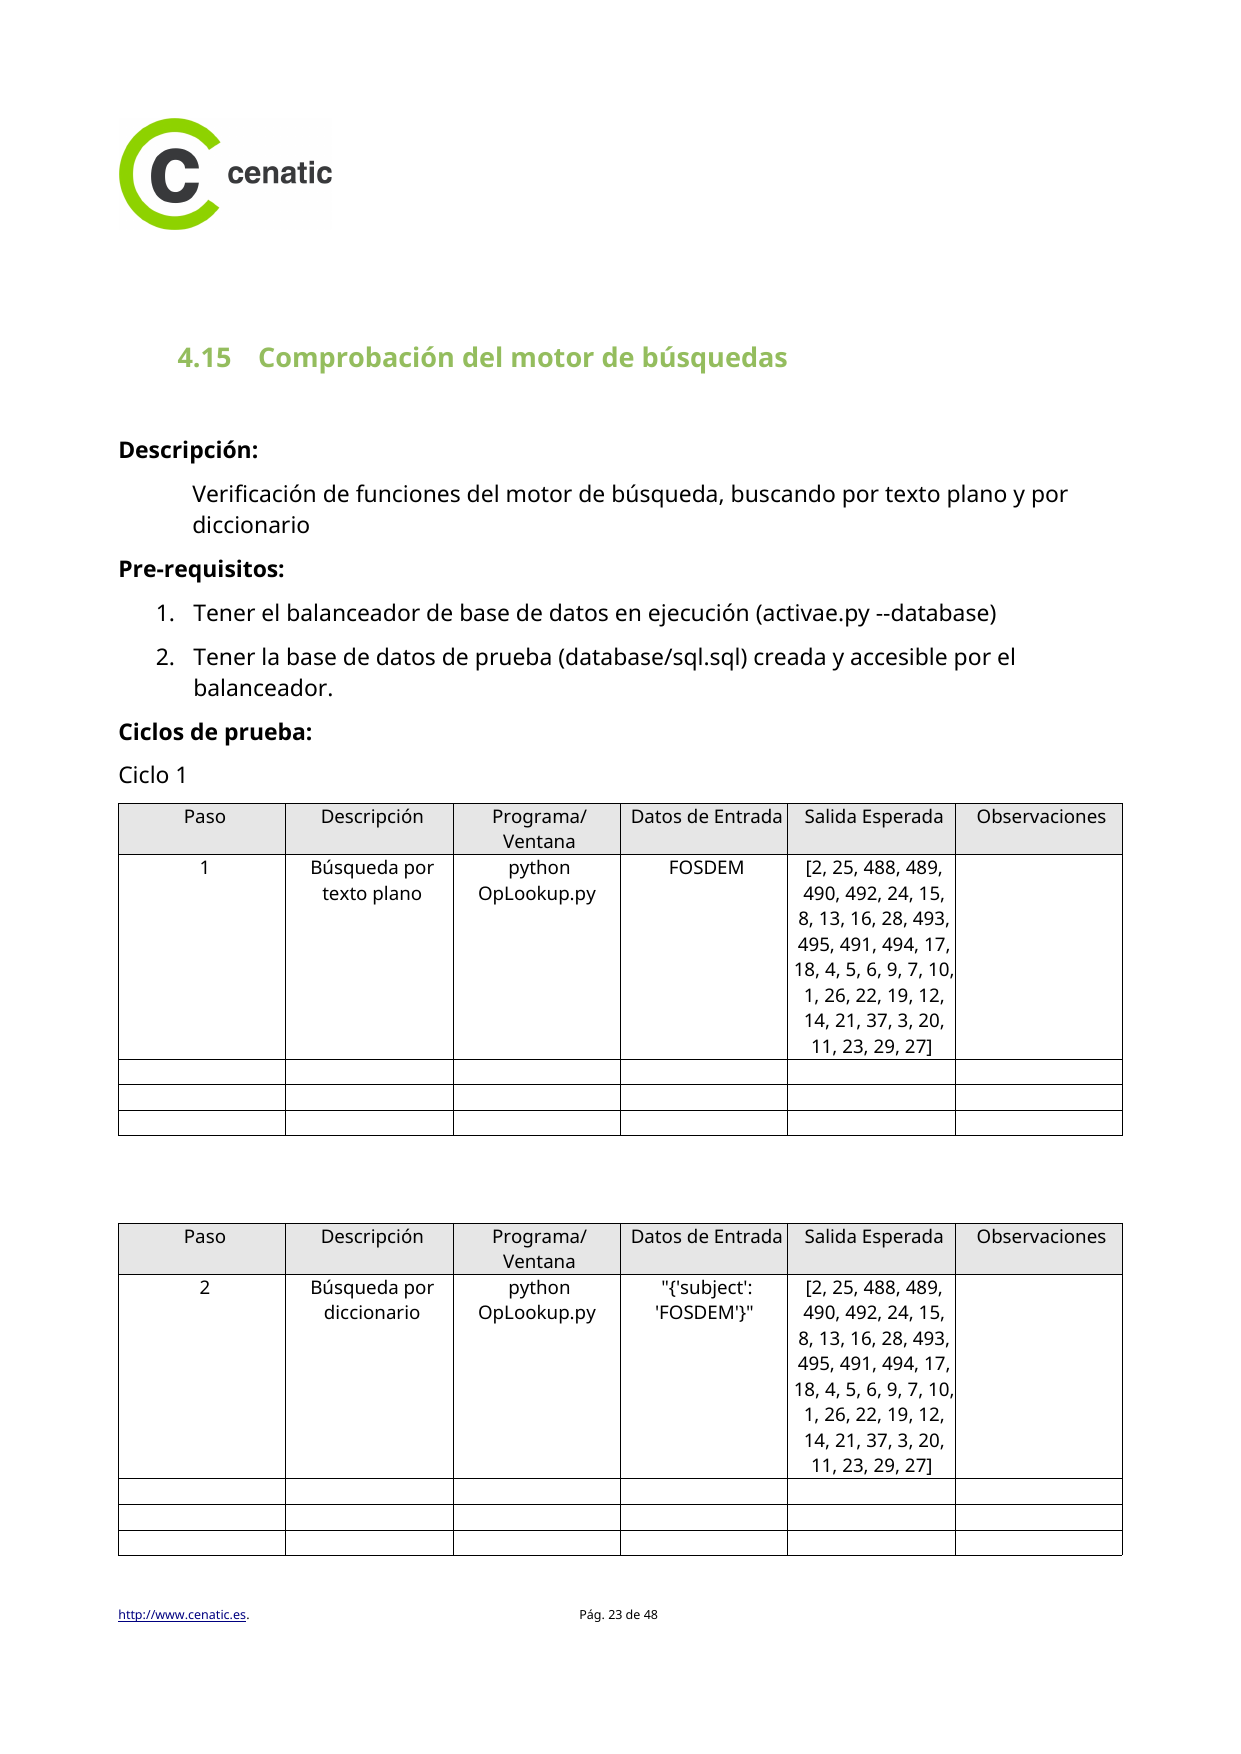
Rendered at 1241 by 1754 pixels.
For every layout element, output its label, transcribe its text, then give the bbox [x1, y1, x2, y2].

table_cell python OpLookup.py [454, 855, 620, 1058]
table_cell [788, 1479, 955, 1504]
list Tener el balanceador de base de datos en ejecución (activae.py --database) [156, 597, 1122, 628]
table_cell [956, 855, 1122, 1058]
text Ciclos de prueba: [118, 716, 1122, 747]
table_cell [286, 1085, 453, 1110]
table_cell [119, 1111, 285, 1135]
table_cell FOSDEM [621, 855, 787, 1058]
table_cell [2, 25, 488, 489, 490, 492, 24, 15, 8, 13, 16, 28, 493, 495, 491, 494, 17, 18, 4, 5, 6, 9, 7, 10, 1, 26, 22, 19, 12, 14, 21, 37, 3, 20, 11, 23, 29, 27] [788, 855, 955, 1058]
picture [119, 118, 332, 230]
table_cell [454, 1085, 620, 1110]
table_cell 2 [119, 1275, 285, 1478]
table_cell [119, 1479, 285, 1504]
table_header Paso [119, 1224, 285, 1274]
table_cell [788, 1060, 955, 1084]
table_cell [621, 1060, 787, 1084]
table_cell [454, 1060, 620, 1084]
table_header Programa/Ventana [454, 1224, 620, 1274]
table_header Paso [119, 804, 285, 854]
table_cell [788, 1085, 955, 1110]
table_cell [454, 1531, 620, 1555]
table_cell [119, 1505, 285, 1529]
table_cell [2, 25, 488, 489, 490, 492, 24, 15, 8, 13, 16, 28, 493, 495, 491, 494, 17, 18, 4, 5, 6, 9, 7, 10, 1, 26, 22, 19, 12, 14, 21, 37, 3, 20, 11, 23, 29, 27] [788, 1275, 955, 1478]
table_header Salida Esperada [788, 804, 955, 854]
table_cell 1 [119, 855, 285, 1058]
table_cell [788, 1111, 955, 1135]
table_cell [286, 1060, 453, 1084]
table_cell [621, 1085, 787, 1110]
table_cell [286, 1111, 453, 1135]
table_cell [621, 1531, 787, 1555]
table_cell [956, 1531, 1122, 1555]
text Pre-requisitos: [118, 553, 1122, 584]
table_header Salida Esperada [788, 1224, 955, 1274]
table_header Programa/Ventana [454, 804, 620, 854]
table_header Observaciones [956, 1224, 1122, 1274]
table_cell [621, 1505, 787, 1529]
text Descripción: [118, 434, 1122, 466]
table_cell [788, 1505, 955, 1529]
table_cell [621, 1479, 787, 1504]
table_cell [119, 1531, 285, 1555]
text Ciclo 1 [118, 759, 1122, 791]
subtitle Comprobación del motor de búsquedas [118, 338, 1122, 375]
table_cell [956, 1060, 1122, 1084]
table_cell [286, 1505, 453, 1529]
table_cell [454, 1111, 620, 1135]
table_cell "{'subject': 'FOSDEM'}" [621, 1275, 787, 1478]
table_cell [956, 1505, 1122, 1529]
table_cell Búsqueda por diccionario [286, 1275, 453, 1478]
table_cell [956, 1479, 1122, 1504]
table_cell [956, 1111, 1122, 1135]
table_cell [119, 1085, 285, 1110]
table_cell [454, 1505, 620, 1529]
table_header Descripción [286, 1224, 453, 1274]
table_cell [119, 1060, 285, 1084]
table_cell [621, 1111, 787, 1135]
table_header Descripción [286, 804, 453, 854]
table_header Datos de Entrada [621, 804, 787, 854]
table_cell [286, 1479, 453, 1504]
table_cell [286, 1531, 453, 1555]
table_cell [454, 1479, 620, 1504]
list Tener la base de datos de prueba (database/sql.sql) creada y accesible por el balanceador. [156, 641, 1122, 703]
table_header Datos de Entrada [621, 1224, 787, 1274]
table_header Observaciones [956, 804, 1122, 854]
table_cell [956, 1085, 1122, 1110]
table_cell [788, 1531, 955, 1555]
text Verificación de funciones del motor de búsqueda, buscando por texto plano y por diccionario [192, 478, 1122, 541]
table_cell python OpLookup.py [454, 1275, 620, 1478]
table_cell Búsqueda por texto plano [286, 855, 453, 1058]
table_cell [956, 1275, 1122, 1478]
